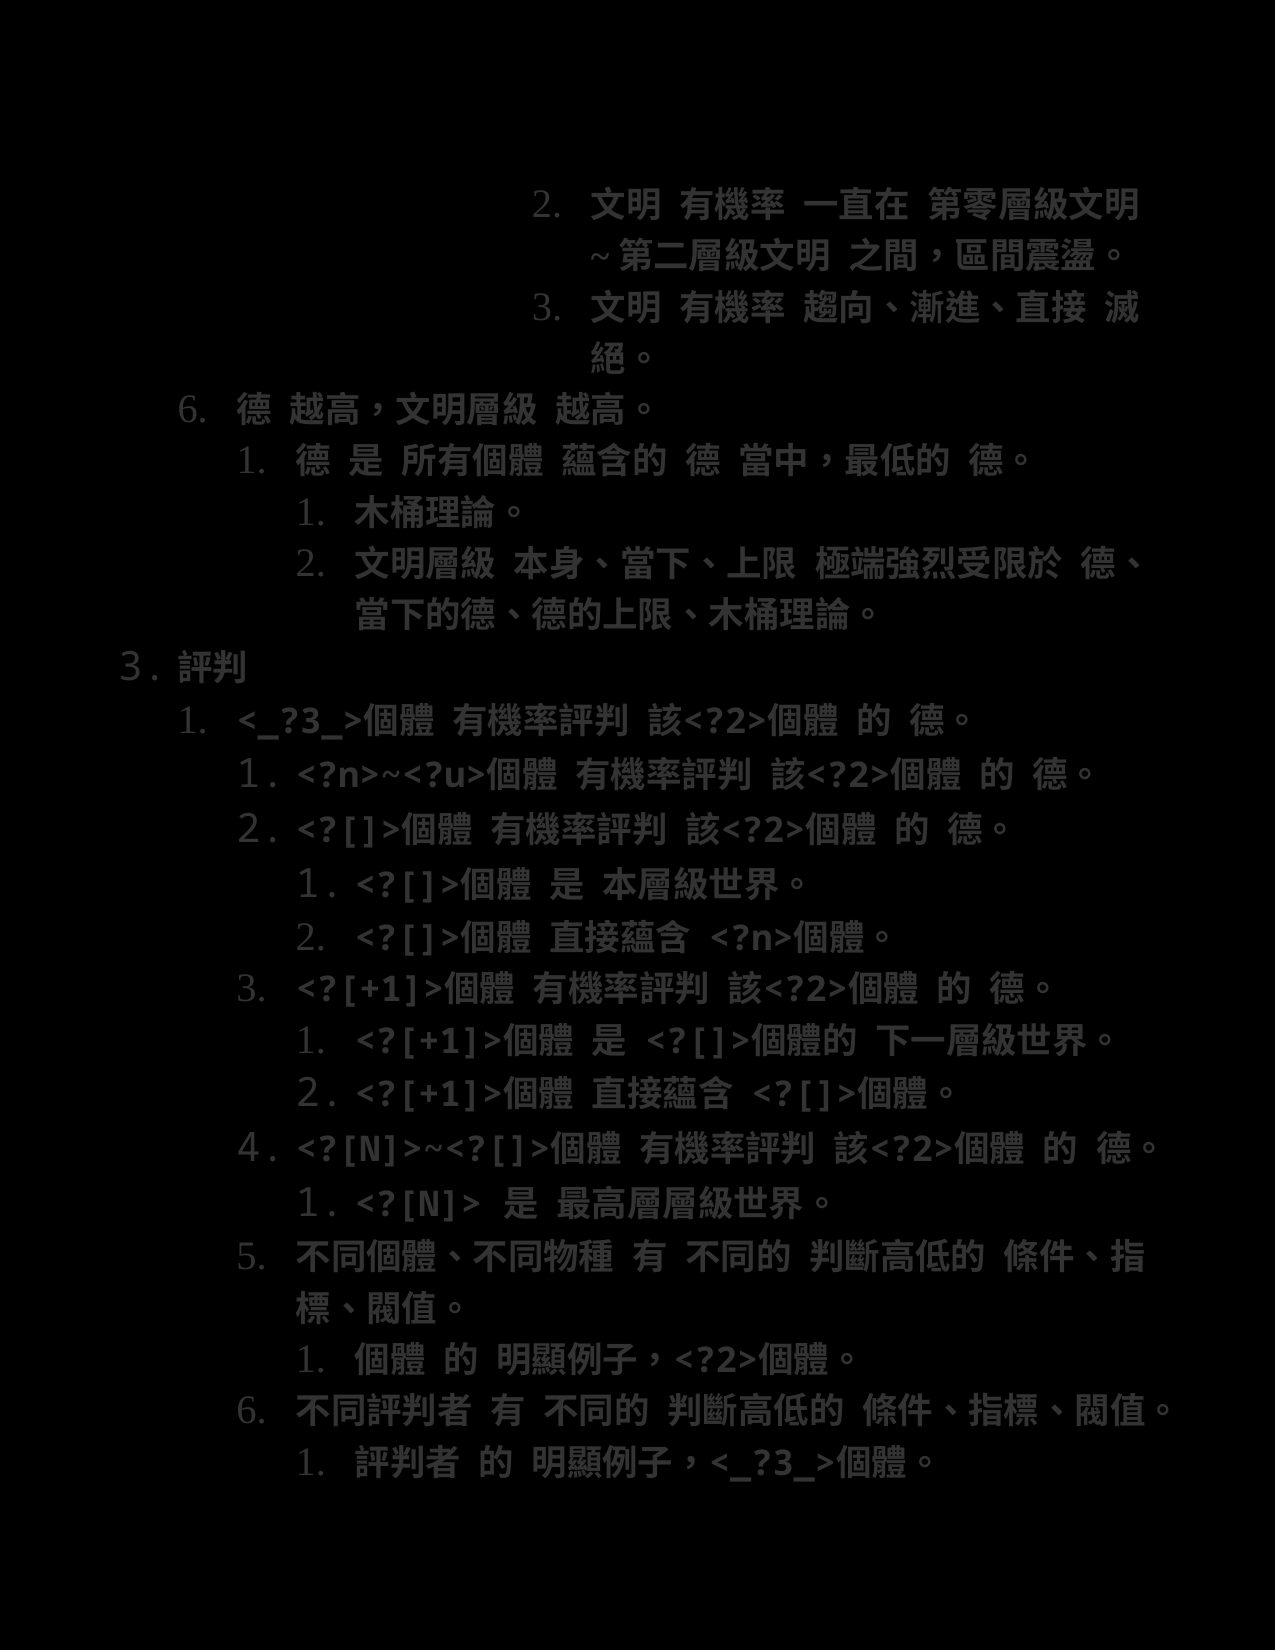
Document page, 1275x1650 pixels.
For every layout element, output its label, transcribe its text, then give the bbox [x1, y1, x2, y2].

list <?[]>個體 有機率評判 該<?2>個體 的 德。 [236, 799, 1157, 854]
list <?[N]> 是 最高層層級世界。 [295, 1174, 1157, 1229]
list 文明層級 本身、當下、上限 極端強烈受限於 德、當下的德、德的上限、木桶理論。 [295, 535, 1157, 638]
list <?[+1]>個體 有機率評判 該<?2>個體 的 德。 [236, 961, 1157, 1012]
list <_?3_>個體 有機率評判 該<?2>個體 的 德。 [177, 693, 1157, 744]
list 評判 [118, 638, 1157, 693]
list 文明 有機率 趨向、漸進、直接 滅絕。 [532, 279, 1157, 381]
list <?n>~<?u>個體 有機率評判 該<?2>個體 的 德。 [236, 744, 1157, 799]
list <?[+1]>個體 是 <?[]>個體的 下一層級世界。 [295, 1012, 1157, 1063]
list 文明 有機率 一直在 第零層級文明 ~ 第二層級文明 之間，區間震盪。 [532, 176, 1157, 279]
list <?[]>個體 是 本層級世界。 [295, 854, 1157, 909]
list 德 越高，文明層級 越高。 [177, 381, 1157, 433]
list <?[+1]>個體 直接蘊含 <?[]>個體。 [295, 1063, 1157, 1118]
list 評判者 的 明顯例子，<_?3_>個體。 [295, 1434, 1157, 1485]
list <?[N]>~<?[]>個體 有機率評判 該<?2>個體 的 德。 [236, 1118, 1157, 1174]
list 不同評判者 有 不同的 判斷高低的 條件、指標、閥值。 [236, 1383, 1157, 1434]
list <?[]>個體 直接蘊含 <?n>個體。 [295, 909, 1157, 961]
list 不同個體、不同物種 有 不同的 判斷高低的 條件、指標、閥值。 [236, 1229, 1157, 1331]
list 木桶理論。 [295, 484, 1157, 535]
list 個體 的 明顯例子，<?2>個體。 [295, 1331, 1157, 1383]
list 德 是 所有個體 蘊含的 德 當中，最低的 德。 [236, 433, 1157, 484]
